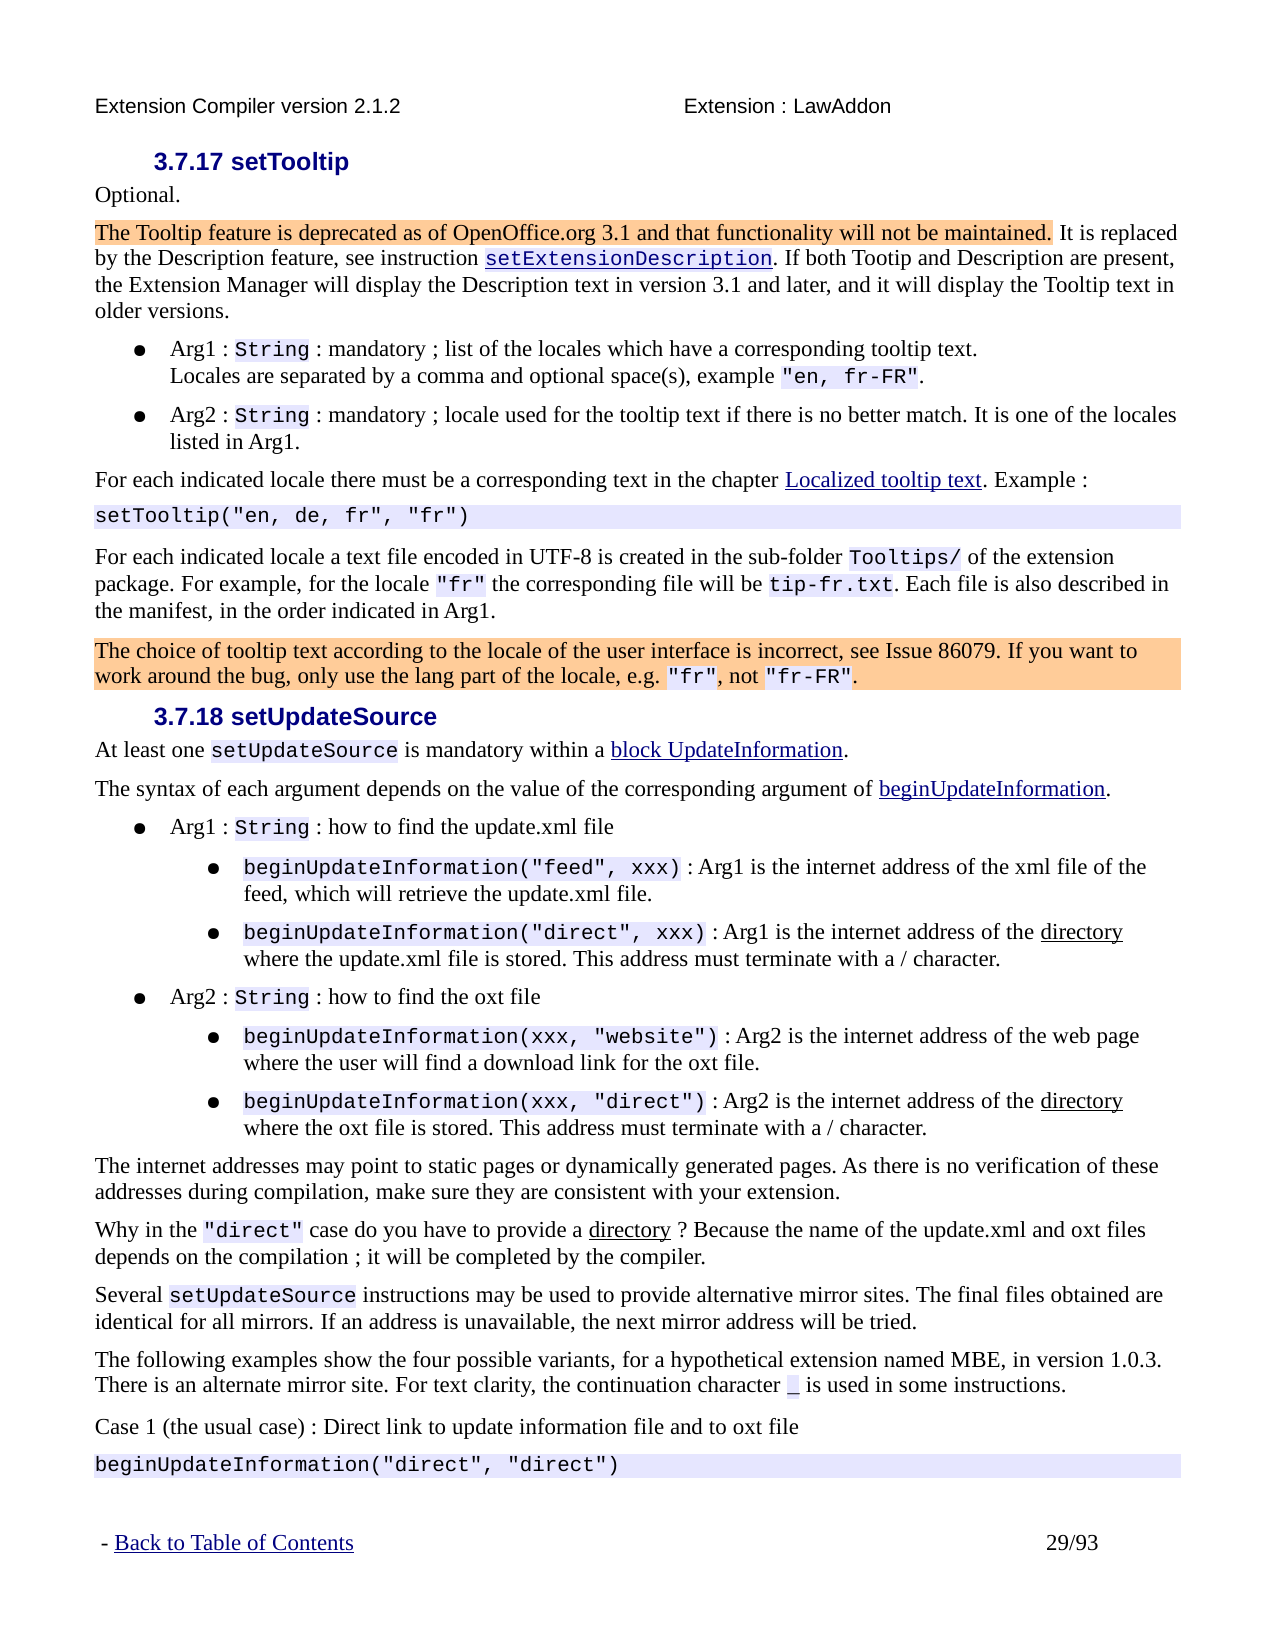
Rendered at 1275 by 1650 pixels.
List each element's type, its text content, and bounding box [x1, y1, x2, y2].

list Arg2 : String : mandatory ; locale used for the tooltip text if there is no better match. It is one of the locales listed in Arg1. [132, 402, 1181, 454]
list beginUpdateInformation("feed", xxx) : Arg1 is the internet address of the xml file of the feed, which will retrieve the update.xml file. [206, 853, 1181, 906]
list Arg1 : String : how to find the update.xml file [132, 814, 1181, 841]
text The syntax of each argument depends on the value of the corresponding argument of beginUpdateInformation. [94, 776, 1181, 802]
text The internet addresses may point to static pages or dynamically generated pages. As there is no verification of these addresses during compilation, make sure they are consistent with your extension. [94, 1153, 1181, 1204]
text Optional. [94, 181, 1181, 207]
text setTooltip("en, de, fr", "fr") [94, 505, 1181, 529]
list Arg2 : String : how to find the oxt file [132, 983, 1181, 1011]
text The following examples show the four possible variants, for a hypothetical extension named MBE, in version 1.0.3. There is an alternate mirror site. For text clarity, the continuation character _ is used in some instructions. [94, 1347, 1181, 1399]
list Arg1 : String : mandatory ; list of the locales which have a corresponding tooltip text. Locales are separated by a comma and optional space(s), example "en, fr-FR". [132, 336, 1181, 389]
text Several setUpdateSource instructions may be used to provide alternative mirror sites. The final files obtained are identical for all mirrors. If an address is unavailable, the next mirror address will be tried. [94, 1282, 1181, 1334]
list beginUpdateInformation(xxx, "direct") : Arg2 is the internet address of the directory where the oxt file is stored. This address must terminate with a / character. [206, 1088, 1181, 1141]
subtitle setTooltip [153, 147, 1181, 176]
list beginUpdateInformation(xxx, "website") : Arg2 is the internet address of the web page where the user will find a download link for the oxt file. [206, 1023, 1181, 1076]
text For each indicated locale a text file encoded in UTF-8 is created in the sub-folder Tooltips/ of the extension package. For example, for the locale "fr" the corresponding file will be tip-fr.txt. Each file is also described in the manifest, in the order indicated in Arg1. [94, 543, 1181, 623]
text Why in the "direct" case do you have to provide a directory ? Because the name of the update.xml and oxt files depends on the compilation ; it will be completed by the compiler. [94, 1217, 1181, 1269]
subtitle setUpdateSource [153, 703, 1181, 731]
text beginUpdateInformation("direct", "direct") [94, 1454, 1181, 1478]
text The Tooltip feature is deprecated as of OpenOffice.org 3.1 and that functionality will not be maintained. It is replaced by the Description feature, see instruction setExtensionDescription. If both Tootip and Description are present, the Extension Manager will display the Description text in version 3.1 and later, and it will display the Tooltip text in older versions. [94, 219, 1181, 323]
text Case 1 (the usual case) : Direct link to update information file and to oxt file [94, 1414, 1181, 1439]
text For each indicated locale there must be a corresponding text in the chapter Localized tooltip text. Example : [94, 467, 1181, 492]
text At least one setUpdateSource is mandatory within a block UpdateInformation. [94, 737, 1181, 763]
text The choice of tooltip text according to the locale of the user interface is incorrect, see Issue 86079. If you want to work around the bug, only use the lang part of the locale, e.g. "fr", not "fr-FR". [94, 638, 1181, 690]
list beginUpdateInformation("direct", xxx) : Arg1 is the internet address of the directory where the update.xml file is stored. This address must terminate with a / character. [206, 918, 1181, 971]
